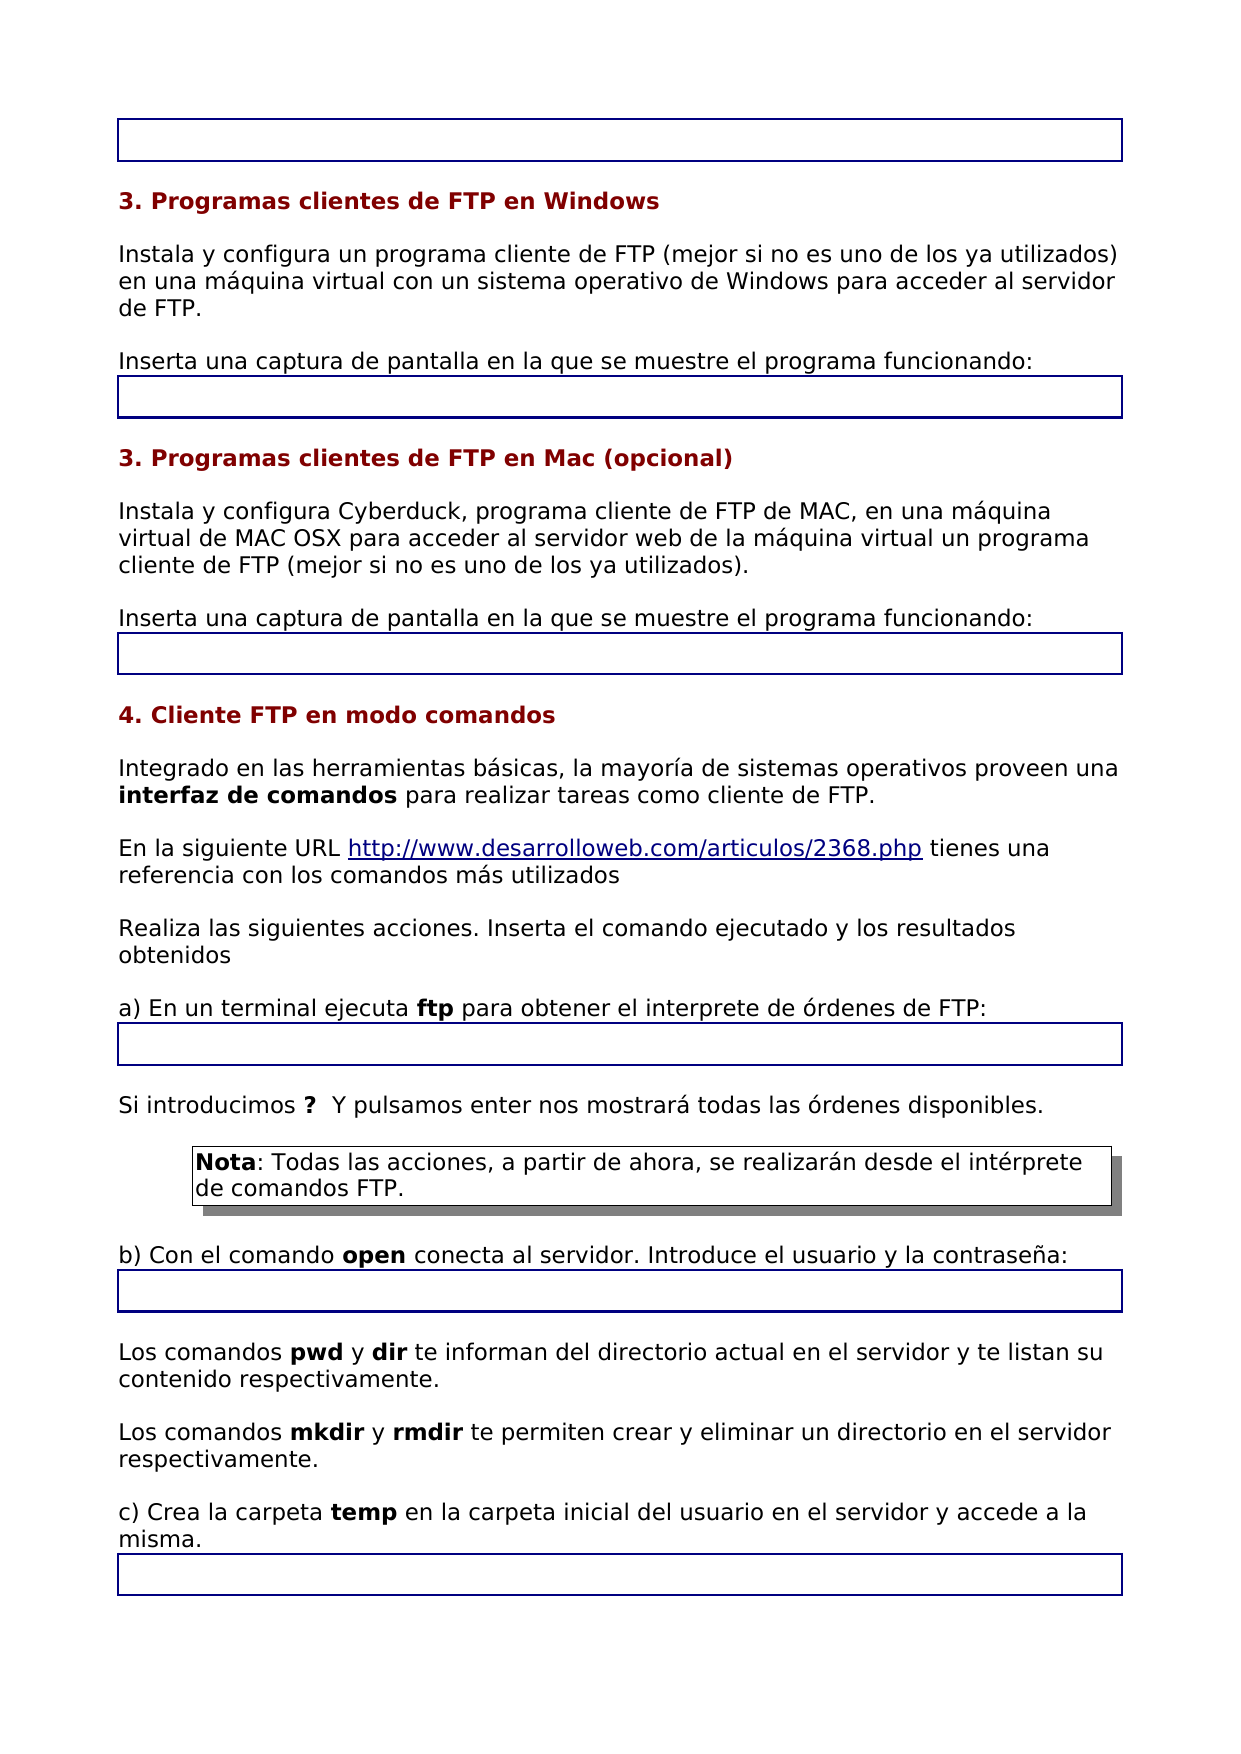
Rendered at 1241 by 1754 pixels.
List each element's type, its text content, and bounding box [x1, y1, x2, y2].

text 3. Programas clientes de FTP en Mac (opcional) [118, 445, 1122, 472]
text En la siguiente URL http://www.desarrolloweb.com/articulos/2368.php tienes una referencia con los comandos más utilizados [118, 835, 1122, 889]
table_header [119, 377, 1121, 416]
table_header [119, 1555, 1121, 1594]
table_header [119, 634, 1121, 673]
text a) En un terminal ejecuta ftp para obtener el interprete de órdenes de FTP: [118, 995, 1122, 1022]
text b) Con el comando open conecta al servidor. Introduce el usuario y la contraseña: [118, 1242, 1122, 1269]
text 3. Programas clientes de FTP en Windows [118, 188, 1122, 215]
text c) Crea la carpeta temp en la carpeta inicial del usuario en el servidor y accede a la misma. [118, 1499, 1122, 1552]
text Si introducimos ? Y pulsamos enter nos mostrará todas las órdenes disponibles. [118, 1092, 1122, 1119]
text Nota: Todas las acciones, a partir de ahora, se realizarán desde el intérprete de comandos FTP. [193, 1147, 1111, 1205]
text Los comandos mkdir y rmdir te permiten crear y eliminar un directorio en el servidor respectivamente. [118, 1419, 1122, 1472]
text Instala y configura un programa cliente de FTP (mejor si no es uno de los ya utilizados) en una máquina virtual con un sistema operativo de Windows para acceder al servidor de FTP. [118, 242, 1122, 322]
text 4. Cliente FTP en modo comandos [118, 702, 1122, 729]
text Los comandos pwd y dir te informan del directorio actual en el servidor y te listan su contenido respectivamente. [118, 1339, 1122, 1392]
table_header [119, 1024, 1121, 1063]
text Integrado en las herramientas básicas, la mayoría de sistemas operativos proveen una interfaz de comandos para realizar tareas como cliente de FTP. [118, 755, 1122, 809]
table_header [119, 1271, 1121, 1310]
text Instala y configura Cyberduck, programa cliente de FTP de MAC, en una máquina virtual de MAC OSX para acceder al servidor web de la máquina virtual un programa cliente de FTP (mejor si no es uno de los ya utilizados). [118, 498, 1122, 578]
text Inserta una captura de pantalla en la que se muestre el programa funcionando: [118, 348, 1122, 375]
table_header [119, 120, 1121, 159]
text Realiza las siguientes acciones. Inserta el comando ejecutado y los resultados obtenidos [118, 915, 1122, 969]
text Inserta una captura de pantalla en la que se muestre el programa funcionando: [118, 605, 1122, 632]
